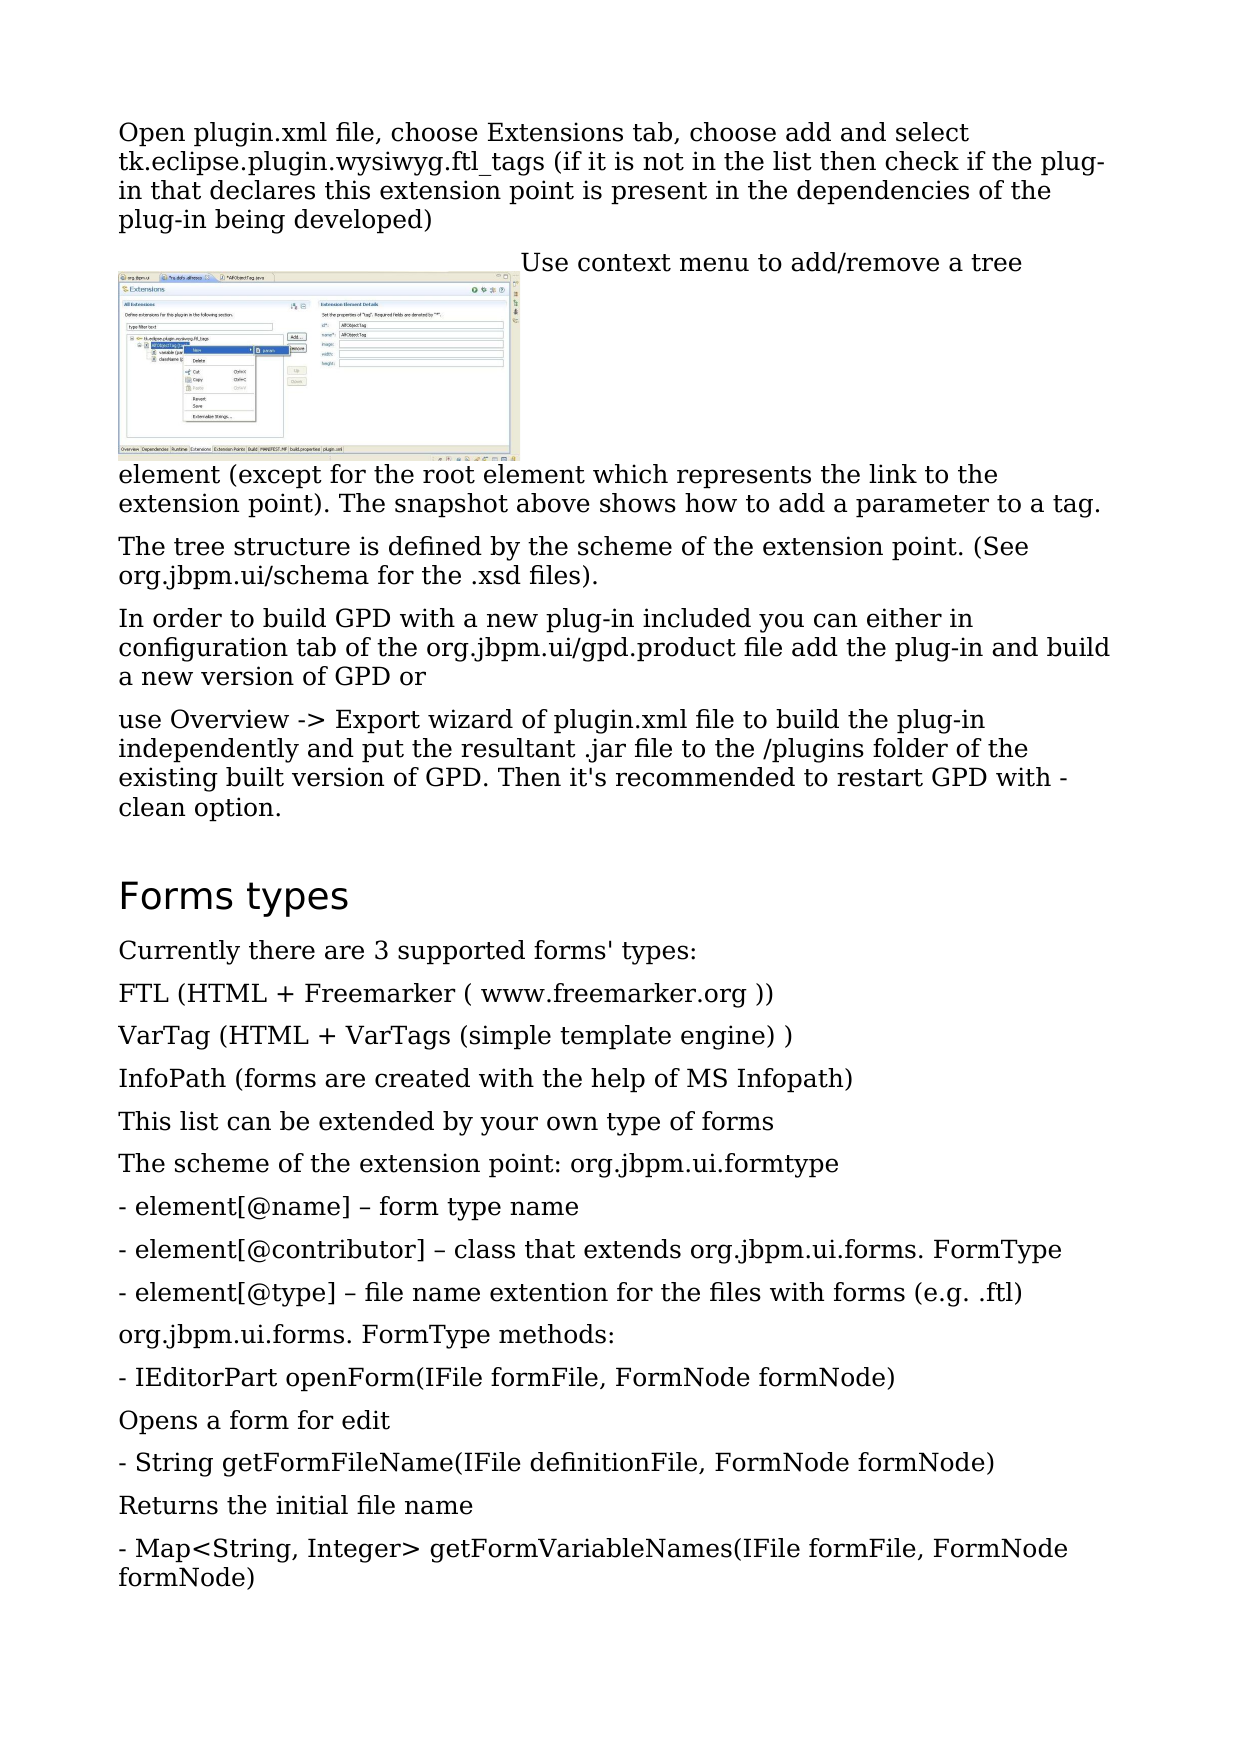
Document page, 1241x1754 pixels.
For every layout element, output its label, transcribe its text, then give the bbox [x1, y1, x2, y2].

text - IEditorPart openForm(IFile formFile, FormNode formNode) [118, 1363, 1122, 1392]
text - element[@type] – file name extention for the files with forms (e.g. .ftl) [118, 1278, 1122, 1307]
text use Overview -> Export wizard of plugin.xml file to build the plug-in independently and put the resultant .jar file to the /plugins folder of the existing built version of GPD. Then it's recommended to restart GPD with -clean option. [118, 705, 1122, 822]
text FTL (HTML + Freemarker ( www.freemarker.org )) [118, 979, 1122, 1008]
text In order to build GPD with a new plug-in included you can either in configuration tab of the org.jbpm.ui/gpd.product file add the plug-in and build a new version of GPD or [118, 604, 1122, 692]
text Opens a form for edit [118, 1406, 1122, 1435]
text - element[@name] – form type name [118, 1192, 1122, 1222]
text - Map<String, Integer> getFormVariableNames(IFile formFile, FormNode formNode) [118, 1534, 1122, 1592]
text The tree structure is defined by the scheme of the extension point. (See org.jbpm.ui/schema for the .xsd files). [118, 532, 1122, 591]
subtitle Forms types [118, 874, 1122, 918]
text org.jbpm.ui.forms. FormType methods: [118, 1321, 1122, 1350]
text Use context menu to add/remove a tree element (except for the root element which represents the link to the extension point). The snapshot above shows how to add a parameter to a tag. [118, 248, 1122, 519]
text VarTag (HTML + VarTags (simple template engine) ) [118, 1022, 1122, 1051]
text Returns the initial file name [118, 1491, 1122, 1521]
text - String getFormFileName(IFile definitionFile, FormNode formNode) [118, 1449, 1122, 1478]
text InfoPath (forms are created with the help of MS Infopath) [118, 1064, 1122, 1093]
text Open plugin.xml file, choose Extensions tab, choose add and select tk.eclipse.plugin.wysiwyg.ftl_tags (if it is not in the list then check if the plug-in that declares this extension point is present in the dependencies of the plug-in being developed) [118, 118, 1122, 235]
text - element[@contributor] – class that extends org.jbpm.ui.forms. FormType [118, 1235, 1122, 1264]
text Currently there are 3 supported forms' types: [118, 936, 1122, 965]
text The scheme of the extension point: org.jbpm.ui.formtype [118, 1150, 1122, 1179]
text This list can be extended by your own type of forms [118, 1107, 1122, 1136]
